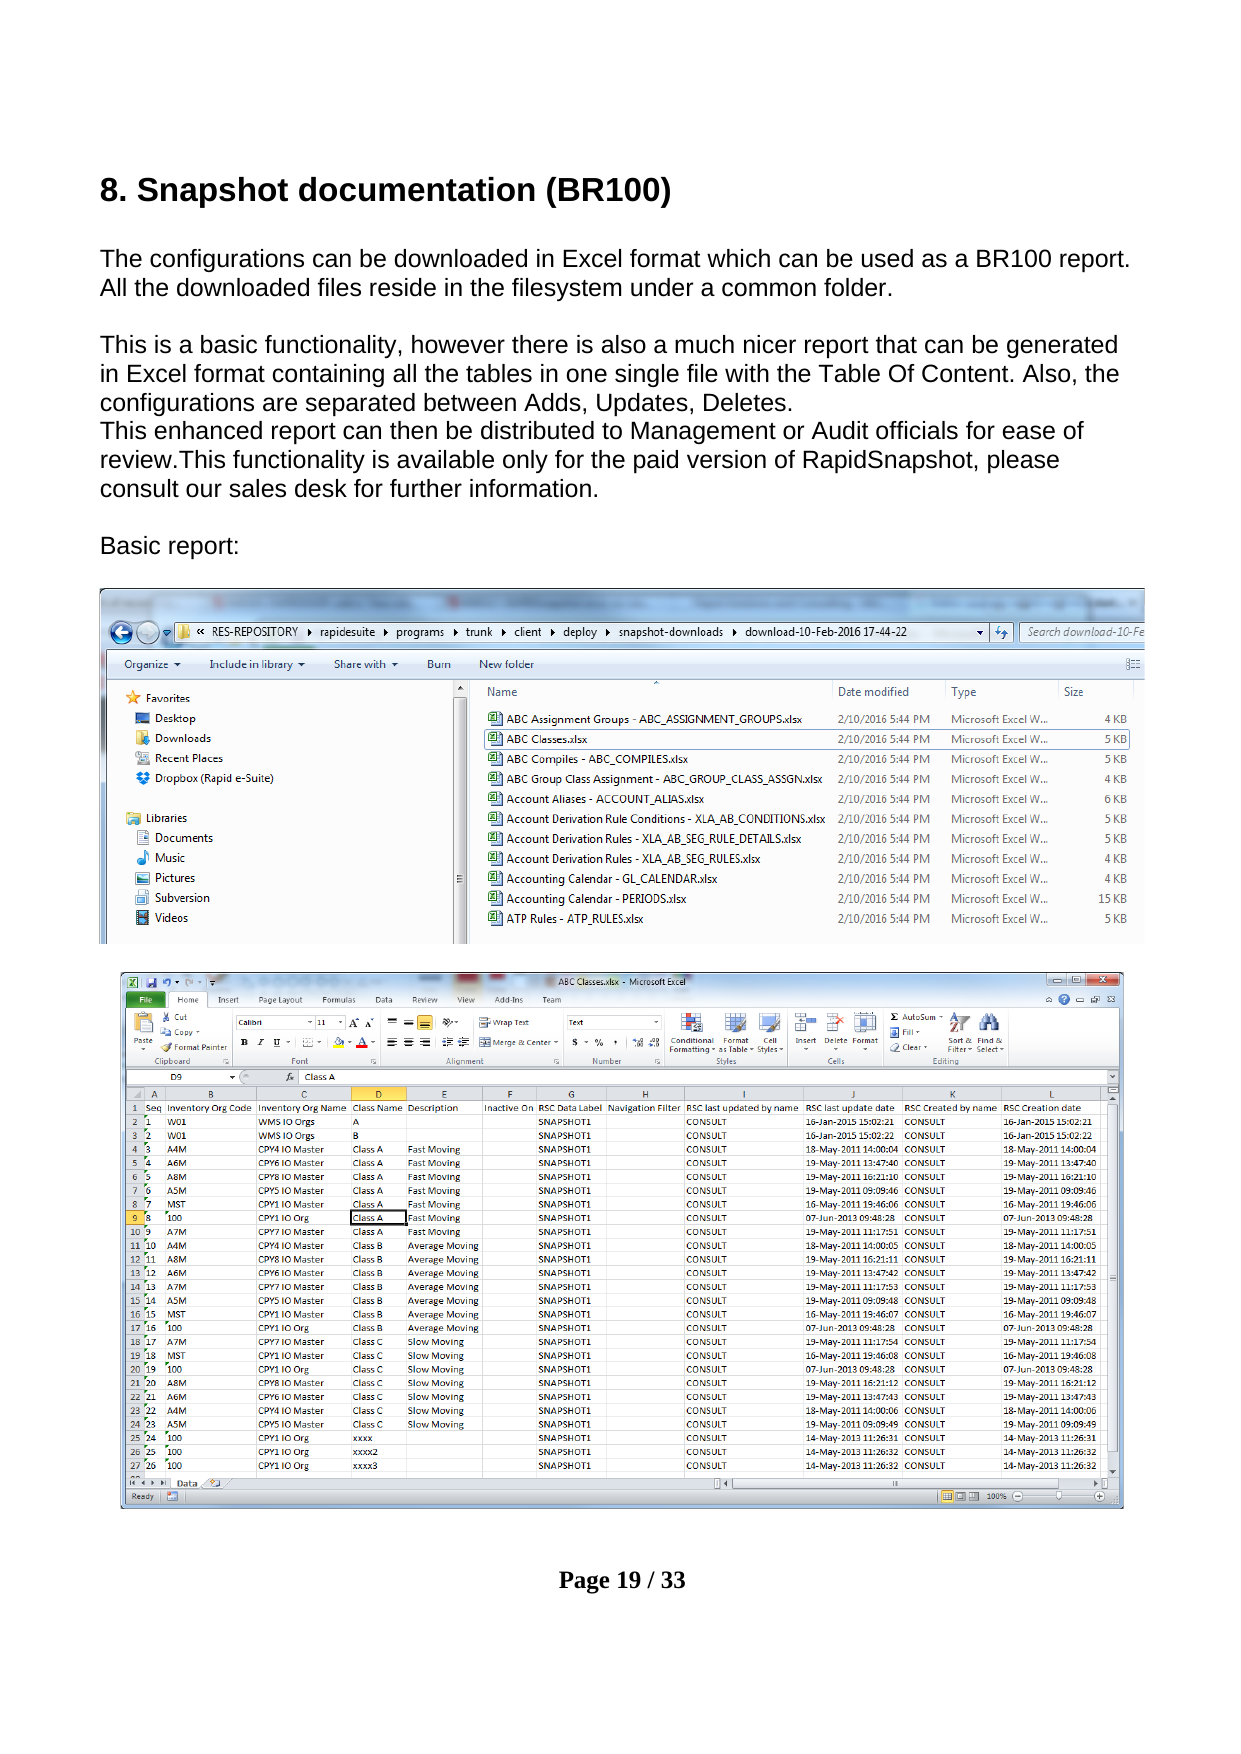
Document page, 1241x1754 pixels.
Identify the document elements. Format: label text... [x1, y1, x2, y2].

picture [120, 972, 1124, 1509]
text This is a basic functionality, however there is also a much nicer report that can be generated in Excel format containing all the tables in one single file with the Table Of Content. Also, the configurations are separated between Adds, Updates, Deletes. [99, 330, 1144, 416]
text This enhanced report can then be distributed to Management or Audit officials for ease of review.This functionality is available only for the paid version of RapidSnapshot, please consult our sales desk for further information. [99, 416, 1144, 502]
text All the downloaded files reside in the filesystem under a common folder. [99, 272, 1144, 301]
subtitle 8. Snapshot documentation (BR100) [99, 170, 1144, 209]
text The configurations can be downloaded in Excel format which can be used as a BR100 report. [99, 244, 1144, 272]
text Basic report: [99, 531, 1144, 560]
